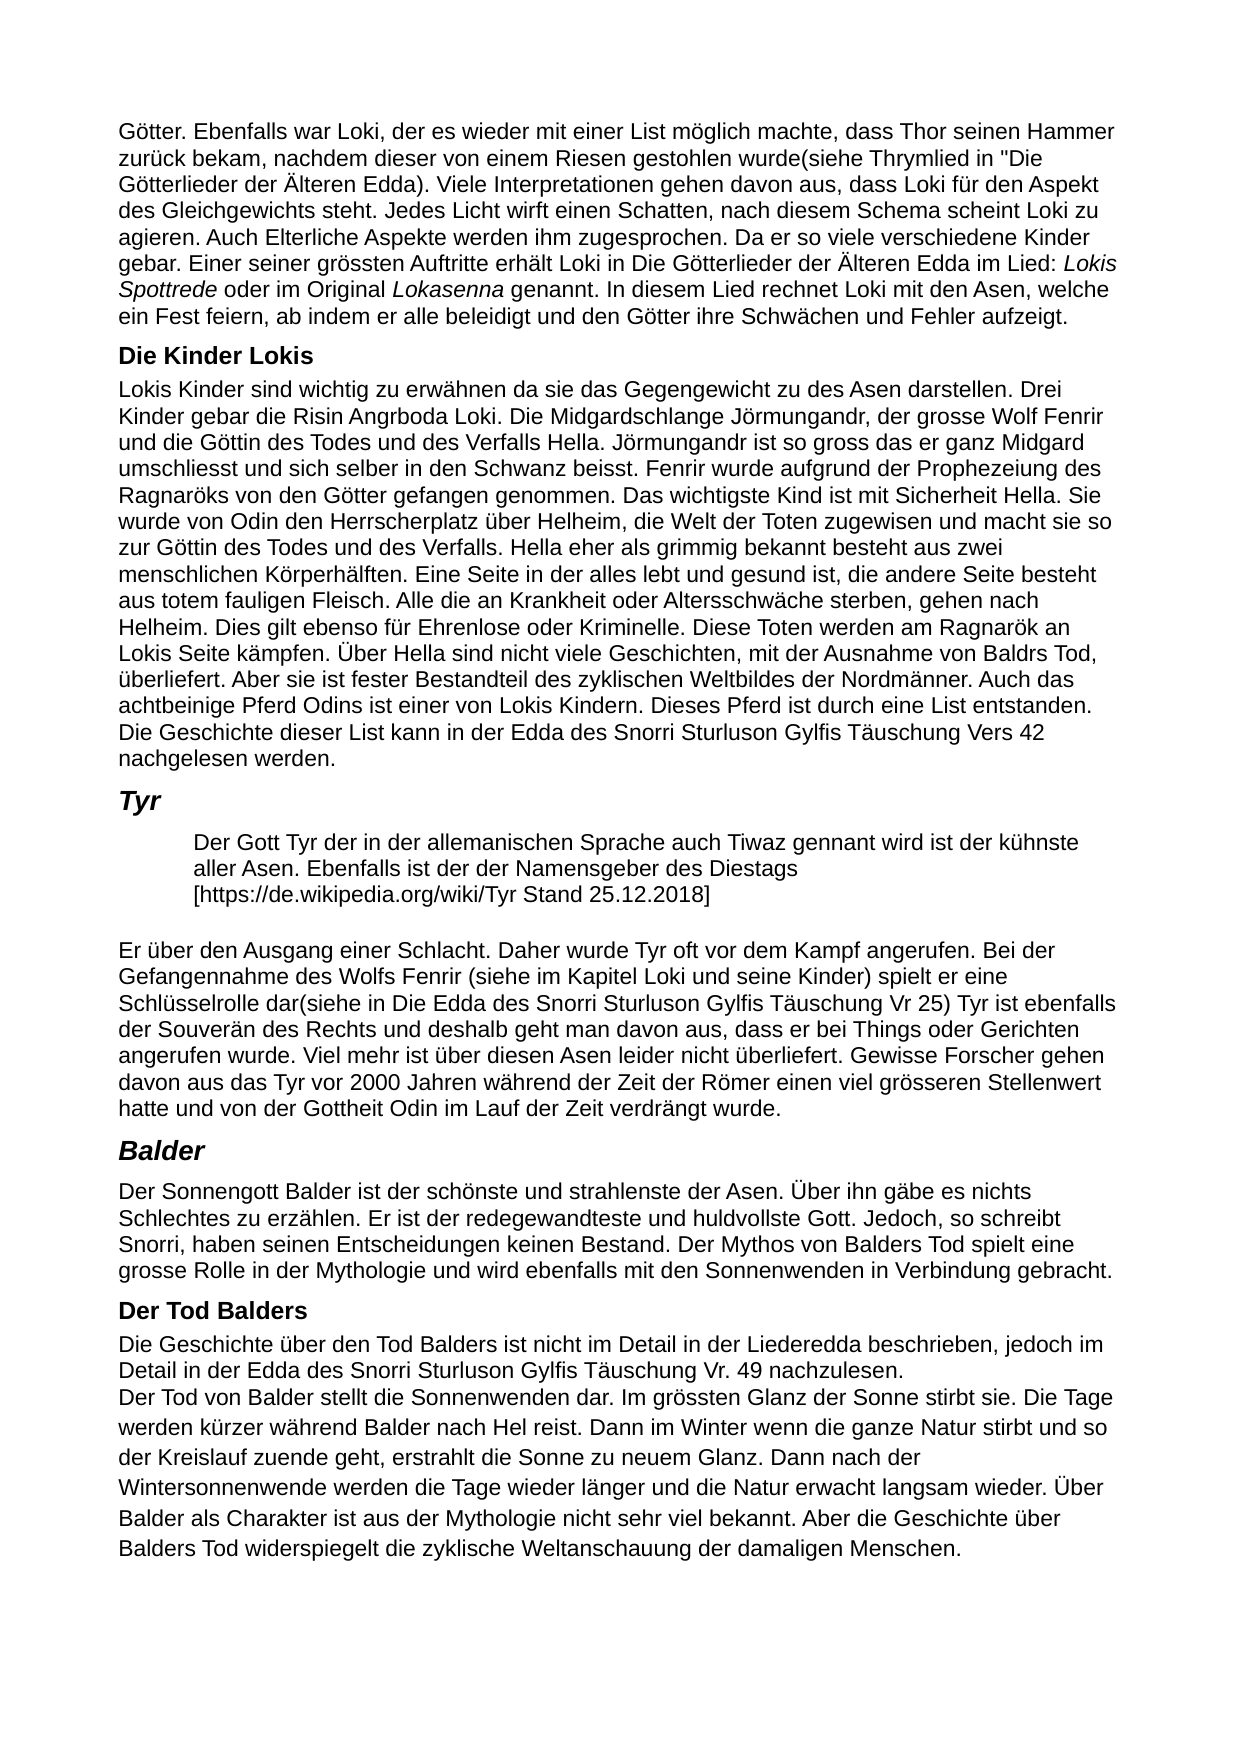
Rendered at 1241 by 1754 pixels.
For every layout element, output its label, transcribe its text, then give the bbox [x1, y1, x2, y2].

text Die Geschichte über den Tod Balders ist nicht im Detail in der Liederedda beschrieben, jedoch im Detail in der Edda des Snorri Sturluson Gylfis Täuschung Vr. 49 nachzulesen. [118, 1331, 1122, 1384]
subtitle Die Kinder Lokis [118, 341, 1122, 370]
subtitle Tyr [118, 784, 1122, 816]
text Er über den Ausgang einer Schlacht. Daher wurde Tyr oft vor dem Kampf angerufen. Bei der Gefangennahme des Wolfs Fenrir (siehe im Kapitel Loki und seine Kinder) spielt er eine Schlüsselrolle dar(siehe in Die Edda des Snorri Sturluson Gylfis Täuschung Vr 25) Tyr ist ebenfalls der Souverän des Rechts und deshalb geht man davon aus, dass er bei Things oder Gerichten angerufen wurde. Viel mehr ist über diesen Asen leider nicht überliefert. Gewisse Forscher gehen davon aus das Tyr vor 2000 Jahren während der Zeit der Römer einen viel grösseren Stellenwert hatte und von der Gottheit Odin im Lauf der Zeit verdrängt wurde. [118, 937, 1122, 1121]
subtitle Der Tod Balders [118, 1296, 1122, 1325]
subtitle Balder [118, 1134, 1122, 1166]
text Götter. Ebenfalls war Loki, der es wieder mit einer List möglich machte, dass Thor seinen Hammer zurück bekam, nachdem dieser von einem Riesen gestohlen wurde(siehe Thrymlied in "Die Götterlieder der Älteren Edda). Viele Interpretationen gehen davon aus, dass Loki für den Aspekt des Gleichgewichts steht. Jedes Licht wirft einen Schatten, nach diesem Schema scheint Loki zu agieren. Auch Elterliche Aspekte werden ihm zugesprochen. Da er so viele verschiedene Kinder gebar. Einer seiner grössten Auftritte erhält Loki in Die Götterlieder der Älteren Edda im Lied: Lokis Spottrede oder im Original Lokasenna genannt. In diesem Lied rechnet Loki mit den Asen, welche ein Fest feiern, ab indem er alle beleidigt und den Götter ihre Schwächen und Fehler aufzeigt. [118, 118, 1122, 329]
text Der Gott Tyr der in der allemanischen Sprache auch Tiwaz gennant wird ist der kühnste aller Asen. Ebenfalls ist der der Namensgeber des Diestags [https://de.wikipedia.org/wiki/Tyr Stand 25.12.2018] [193, 828, 1122, 907]
text Der Sonnengott Balder ist der schönste und strahlenste der Asen. Über ihn gäbe es nichts Schlechtes zu erzählen. Er ist der redegewandteste und huldvollste Gott. Jedoch, so schreibt Snorri, haben seinen Entscheidungen keinen Bestand. Der Mythos von Balders Tod spielt eine grosse Rolle in der Mythologie und wird ebenfalls mit den Sonnenwenden in Verbindung gebracht. [118, 1178, 1122, 1284]
text Lokis Kinder sind wichtig zu erwähnen da sie das Gegengewicht zu des Asen darstellen. Drei Kinder gebar die Risin Angrboda Loki. Die Midgardschlange Jörmungandr, der grosse Wolf Fenrir und die Göttin des Todes und des Verfalls Hella. Jörmungandr ist so gross das er ganz Midgard umschliesst und sich selber in den Schwanz beisst. Fenrir wurde aufgrund der Prophezeiung des Ragnaröks von den Götter gefangen genommen. Das wichtigste Kind ist mit Sicherheit Hella. Sie wurde von Odin den Herrscherplatz über Helheim, die Welt der Toten zugewisen und macht sie so zur Göttin des Todes und des Verfalls. Hella eher als grimmig bekannt besteht aus zwei menschlichen Körperhälften. Eine Seite in der alles lebt und gesund ist, die andere Seite besteht aus totem fauligen Fleisch. Alle die an Krankheit oder Altersschwäche sterben, gehen nach Helheim. Dies gilt ebenso für Ehrenlose oder Kriminelle. Diese Toten werden am Ragnarök an Lokis Seite kämpfen. Über Hella sind nicht viele Geschichten, mit der Ausnahme von Baldrs Tod, überliefert. Aber sie ist fester Bestandteil des zyklischen Weltbildes der Nordmänner. Auch das achtbeinige Pferd Odins ist einer von Lokis Kindern. Dieses Pferd ist durch eine List entstanden. Die Geschichte dieser List kann in der Edda des Snorri Sturluson Gylfis Täuschung Vers 42 nachgelesen werden. [118, 376, 1122, 772]
text Der Tod von Balder stellt die Sonnenwenden dar. Im grössten Glanz der Sonne stirbt sie. Die Tage werden kürzer während Balder nach Hel reist. Dann im Winter wenn die ganze Natur stirbt und so der Kreislauf zuende geht, erstrahlt die Sonne zu neuem Glanz. Dann nach der Wintersonnenwende werden die Tage wieder länger und die Natur erwacht langsam wieder. Über Balder als Charakter ist aus der Mythologie nicht sehr viel bekannt. Aber die Geschichte über Balders Tod widerspiegelt die zyklische Weltanschauung der damaligen Menschen. [118, 1384, 1122, 1561]
